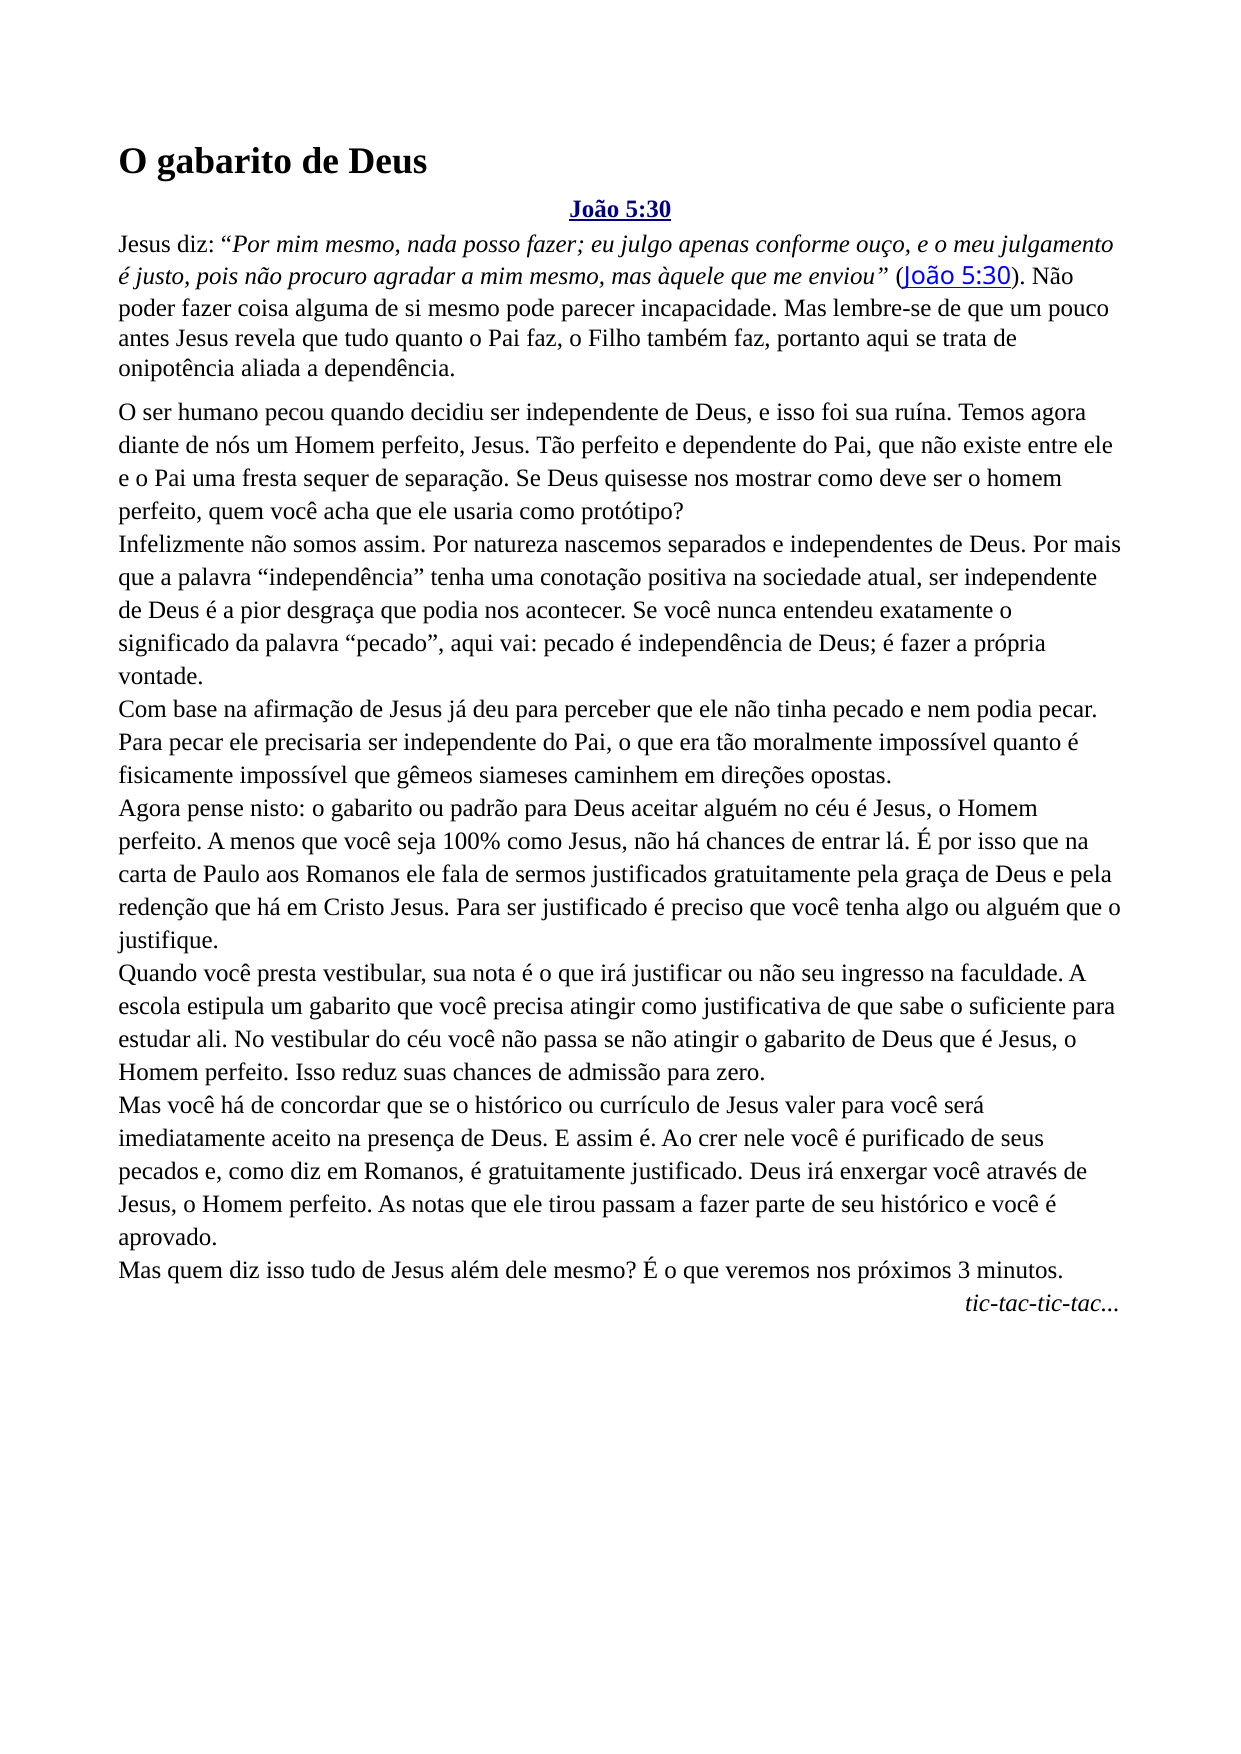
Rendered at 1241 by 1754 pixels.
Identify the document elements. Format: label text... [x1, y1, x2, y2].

text Mas você há de concordar que se o histórico ou currículo de Jesus valer para você será imediatamente aceito na presença de Deus. E assim é. Ao crer nele você é purificado de seus pecados e, como diz em Romanos, é gratuitamente justificado. Deus irá enxergar você através de Jesus, o Homem perfeito. As notas que ele tirou passam a fazer parte de seu histórico e você é aprovado. [118, 1090, 1122, 1251]
subtitle O gabarito de Deus [118, 139, 1122, 182]
text O ser humano pecou quando decidiu ser independente de Deus, e isso foi sua ruína. Temos agora diante de nós um Homem perfeito, Jesus. Tão perfeito e dependente do Pai, que não existe entre ele e o Pai uma fresta sequer de separação. Se Deus quisesse nos mostrar como deve ser o homem perfeito, quem você acha que ele usaria como protótipo? [118, 397, 1122, 525]
text João 5:30 [118, 194, 1122, 223]
text Com base na afirmação de Jesus já deu para perceber que ele não tinha pecado e nem podia pecar. Para pecar ele precisaria ser independente do Pai, o que era tão moralmente impossível quanto é fisicamente impossível que gêmeos siameses caminhem em direções opostas. [118, 694, 1122, 789]
text Agora pense nisto: o gabarito ou padrão para Deus aceitar alguém no céu é Jesus, o Homem perfeito. A menos que você seja 100% como Jesus, não há chances de entrar lá. É por isso que na carta de Paulo aos Romanos ele fala de sermos justificados gratuitamente pela graça de Deus e pela redenção que há em Cristo Jesus. Para ser justificado é preciso que você tenha algo ou alguém que o justifique. [118, 793, 1122, 954]
text Infelizmente não somos assim. Por natureza nascemos separados e independentes de Deus. Por mais que a palavra “independência” tenha uma conotação positiva na sociedade atual, ser independente de Deus é a pior desgraça que podia nos acontecer. Se você nunca entendeu exatamente o significado da palavra “pecado”, aqui vai: pecado é independência de Deus; é fazer a própria vontade. [118, 529, 1122, 690]
text Jesus diz: “Por mim mesmo, nada posso fazer; eu julgo apenas conforme ouço, e o meu julgamento é justo, pois não procuro agradar a mim mesmo, mas àquele que me enviou” (João 5:30). Não poder fazer coisa alguma de si mesmo pode parecer incapacidade. Mas lembre-se de que um pouco antes Jesus revela que tudo quanto o Pai faz, o Filho também faz, portanto aqui se trata de onipotência aliada a dependência. [118, 228, 1122, 382]
text tic-tac-tic-tac... [118, 1288, 1122, 1317]
text Quando você presta vestibular, sua nota é o que irá justificar ou não seu ingresso na faculdade. A escola estipula um gabarito que você precisa atingir como justificativa de que sabe o suficiente para estudar ali. No vestibular do céu você não passa se não atingir o gabarito de Deus que é Jesus, o Homem perfeito. Isso reduz suas chances de admissão para zero. [118, 958, 1122, 1086]
text Mas quem diz isso tudo de Jesus além dele mesmo? É o que veremos nos próximos 3 minutos. [118, 1255, 1122, 1284]
